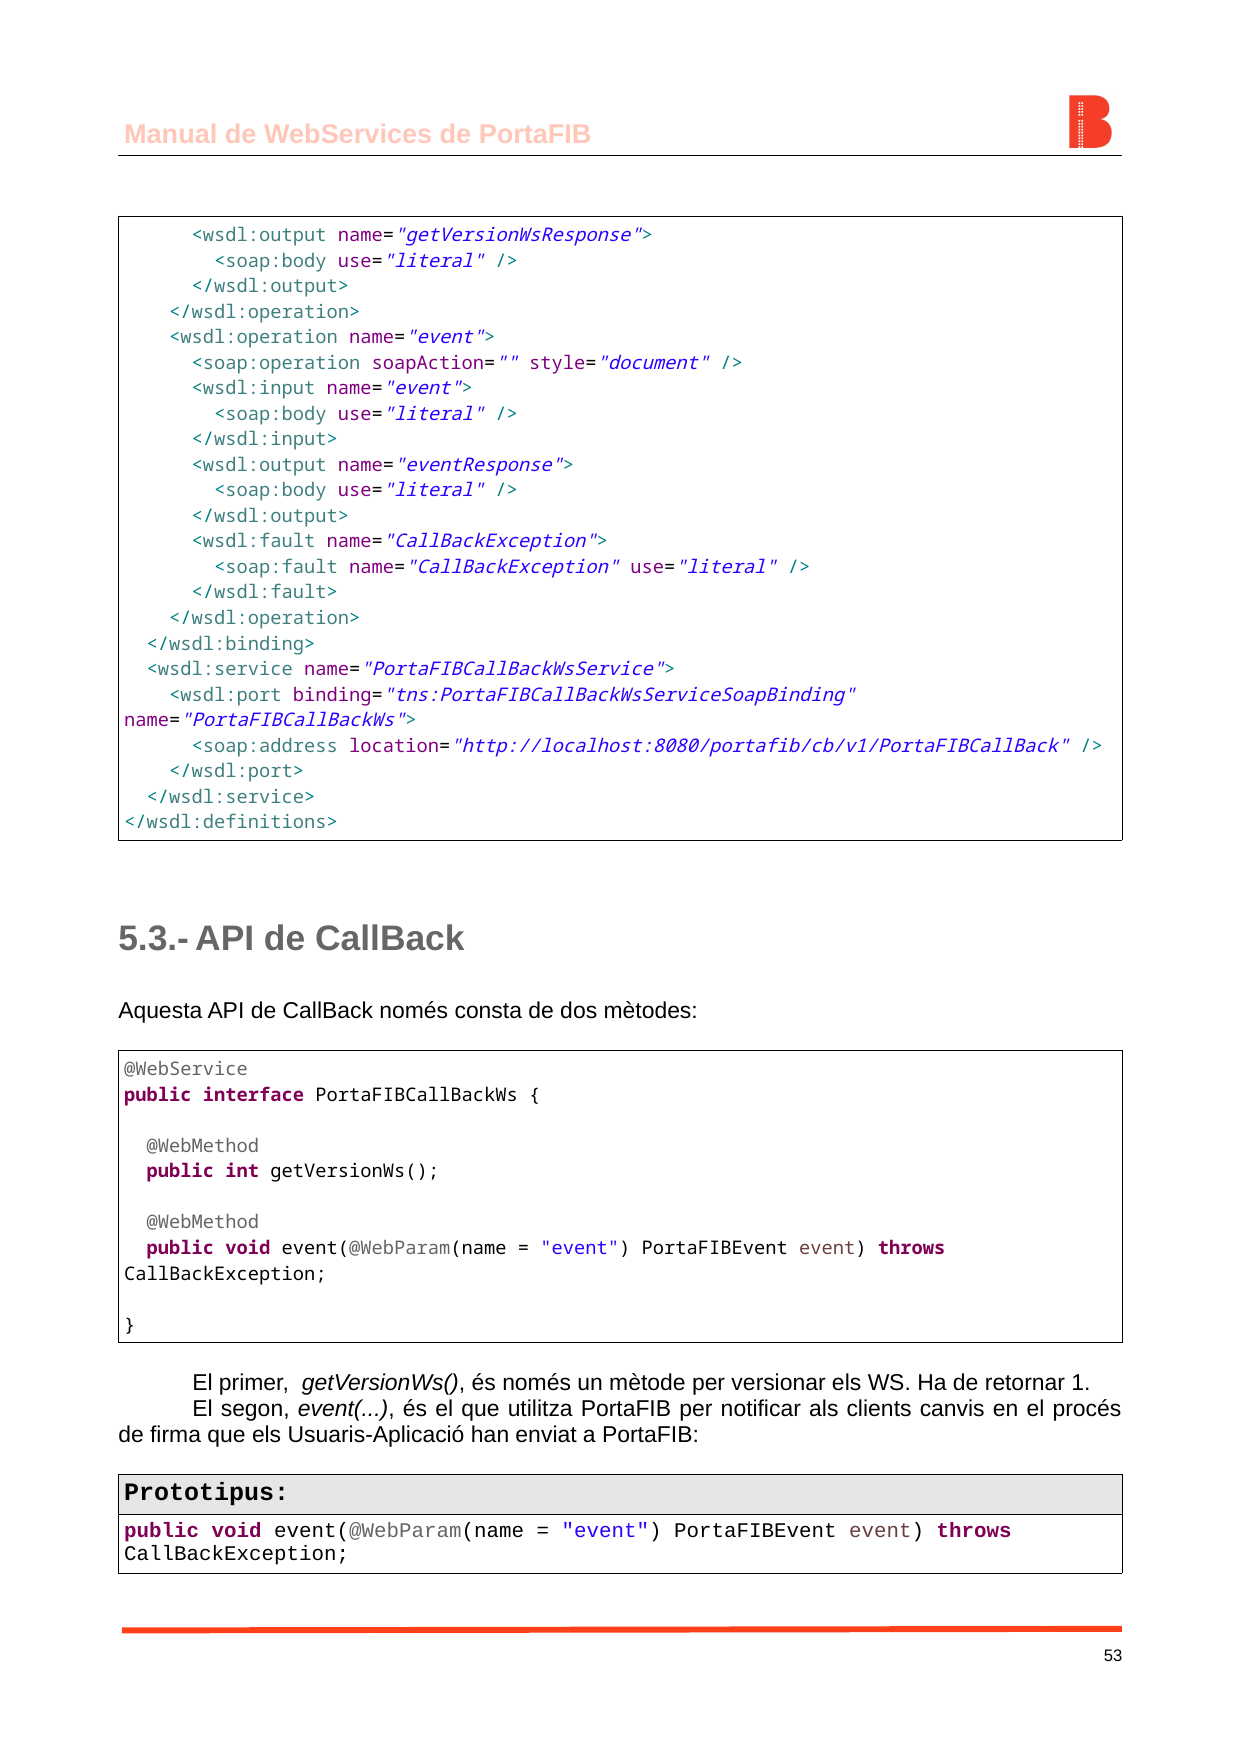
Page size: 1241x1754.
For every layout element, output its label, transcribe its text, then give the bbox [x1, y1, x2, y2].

text El primer, getVersionWs(), és només un mètode per versionar els WS. Ha de retornar 1. [118, 1369, 1122, 1395]
table_header Prototipus: [119, 1475, 1122, 1514]
subtitle API de CallBack [118, 918, 1122, 958]
text Aquesta API de CallBack només consta de dos mètodes: [118, 997, 1122, 1023]
table_cell public void event(@WebParam(name = "event") PortaFIBEvent event) throws CallBackException; [119, 1515, 1122, 1573]
table_header @WebService public interface PortaFIBCallBackWs { @WebMethod public int getVersionWs(); @WebMethod public void event(@WebParam(name = "event") PortaFIBEvent event) throws CallBackException; } [119, 1051, 1122, 1342]
text El segon, event(...), és el que utilitza PortaFIB per notificar als clients canvis en el procés de firma que els Usuaris-Aplicació han enviat a PortaFIB: [118, 1395, 1122, 1448]
table_header <wsdl:output name="getVersionWsResponse"> <soap:body use="literal" /> </wsdl:output> </wsdl:operation> <wsdl:operation name="event"> <soap:operation soapAction="" style="document" /> <wsdl:input name="event"> <soap:body use="literal" /> </wsdl:input> <wsdl:output name="eventResponse"> <soap:body use="literal" /> </wsdl:output> <wsdl:fault name="CallBackException"> <soap:fault name="CallBackException" use="literal" /> </wsdl:fault> </wsdl:operation> </wsdl:binding> <wsdl:service name="PortaFIBCallBackWsService"> <wsdl:port binding="tns:PortaFIBCallBackWsServiceSoapBinding" name="PortaFIBCallBackWs"> <soap:address location="http://localhost:8080/portafib/cb/v1/PortaFIBCallBack" /> </wsdl:port> </wsdl:service> </wsdl:definitions> [119, 217, 1122, 840]
picture [1063, 94, 1117, 150]
